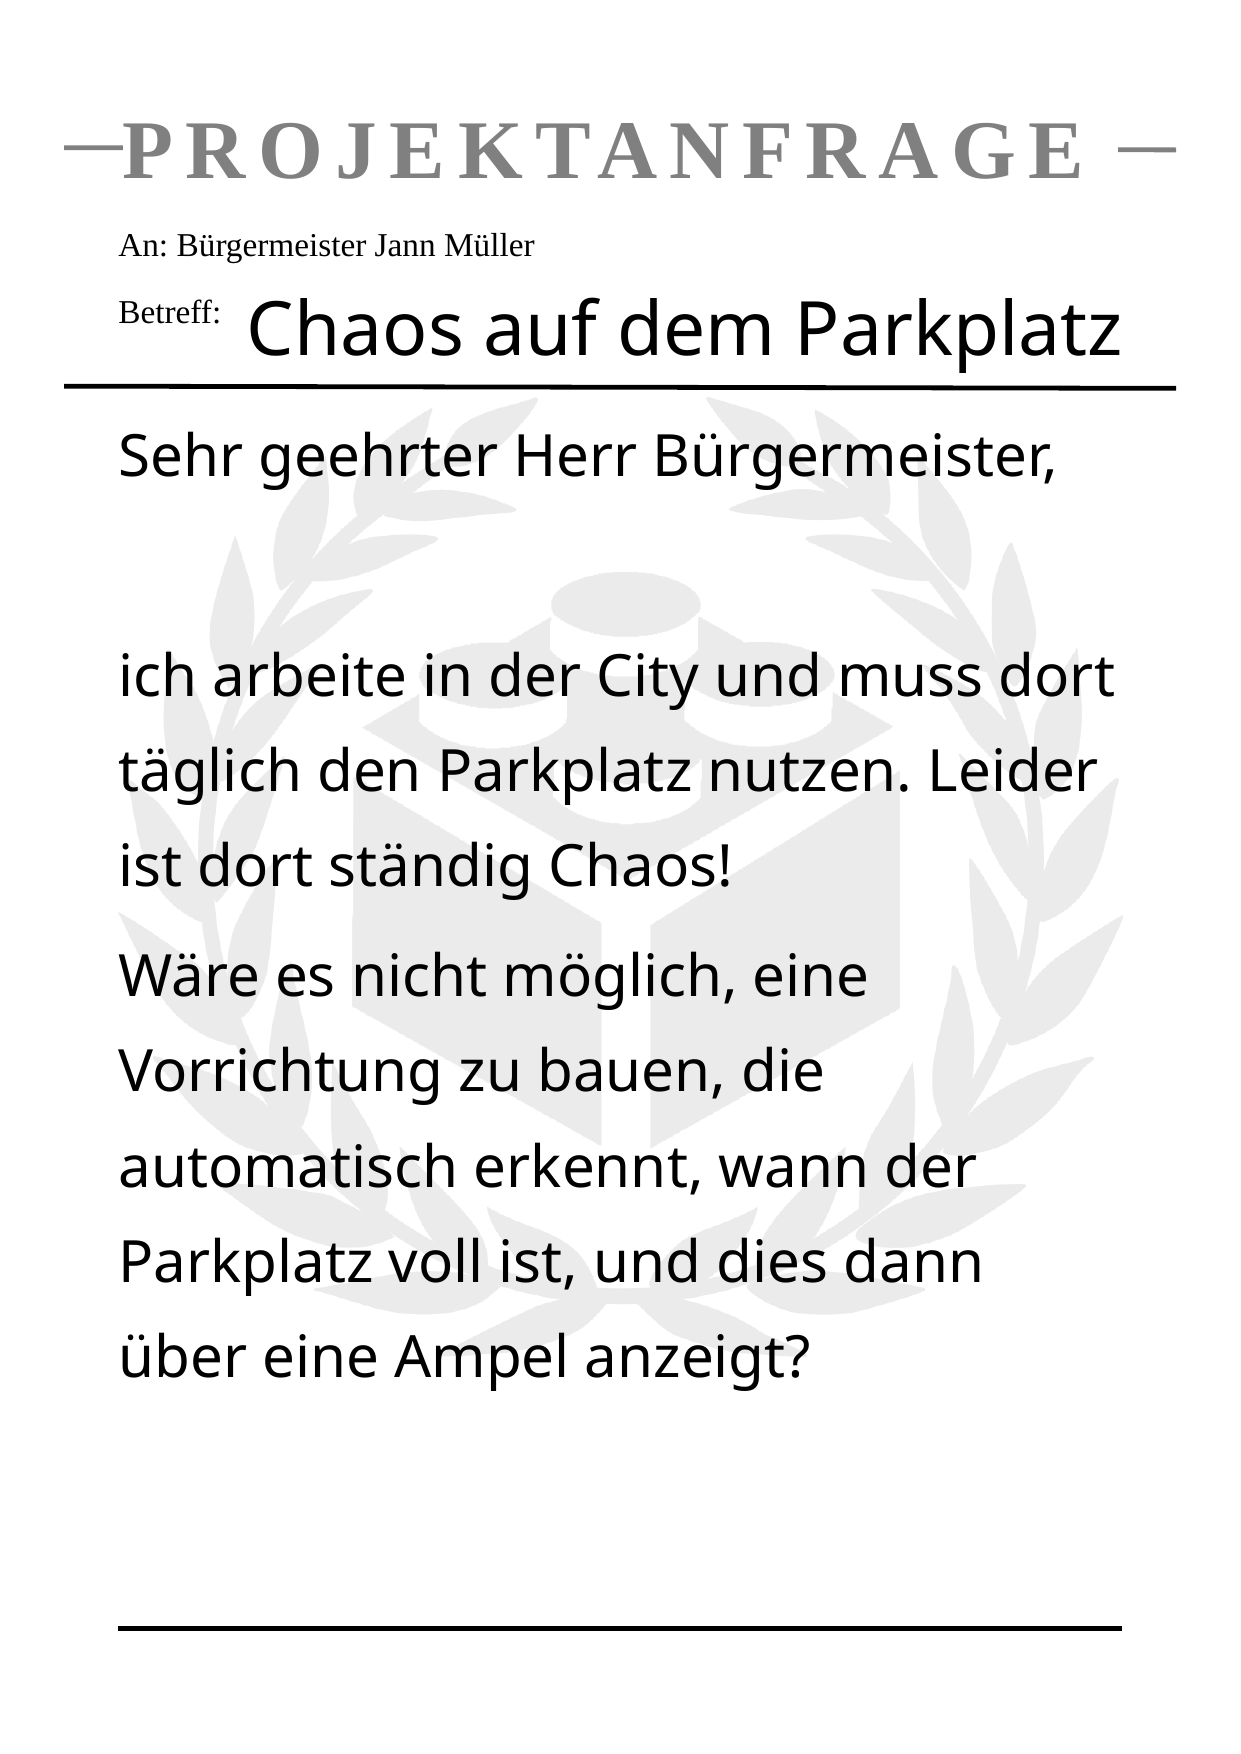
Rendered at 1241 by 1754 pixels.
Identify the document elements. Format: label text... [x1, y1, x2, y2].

text ich arbeite in der City und muss dort täglich den Parkplatz nutzen. Leider ist dort ständig Chaos! [118, 934, 1122, 1357]
text ich arbeite in der City und muss dort täglich den Parkplatz nutzen. Leider ist dort ständig Chaos! [118, 634, 1122, 904]
text Sehr geehrter Herr Bürgermeister, [118, 414, 1122, 493]
text Wäre es nicht möglich, eine Vorrichtung zu bauen, die automatisch erkennt, wann der Parkplatz voll ist, und dies dann über eine Ampel anzeigt? [118, 1357, 1122, 1395]
text Betreff: [118, 293, 1122, 331]
